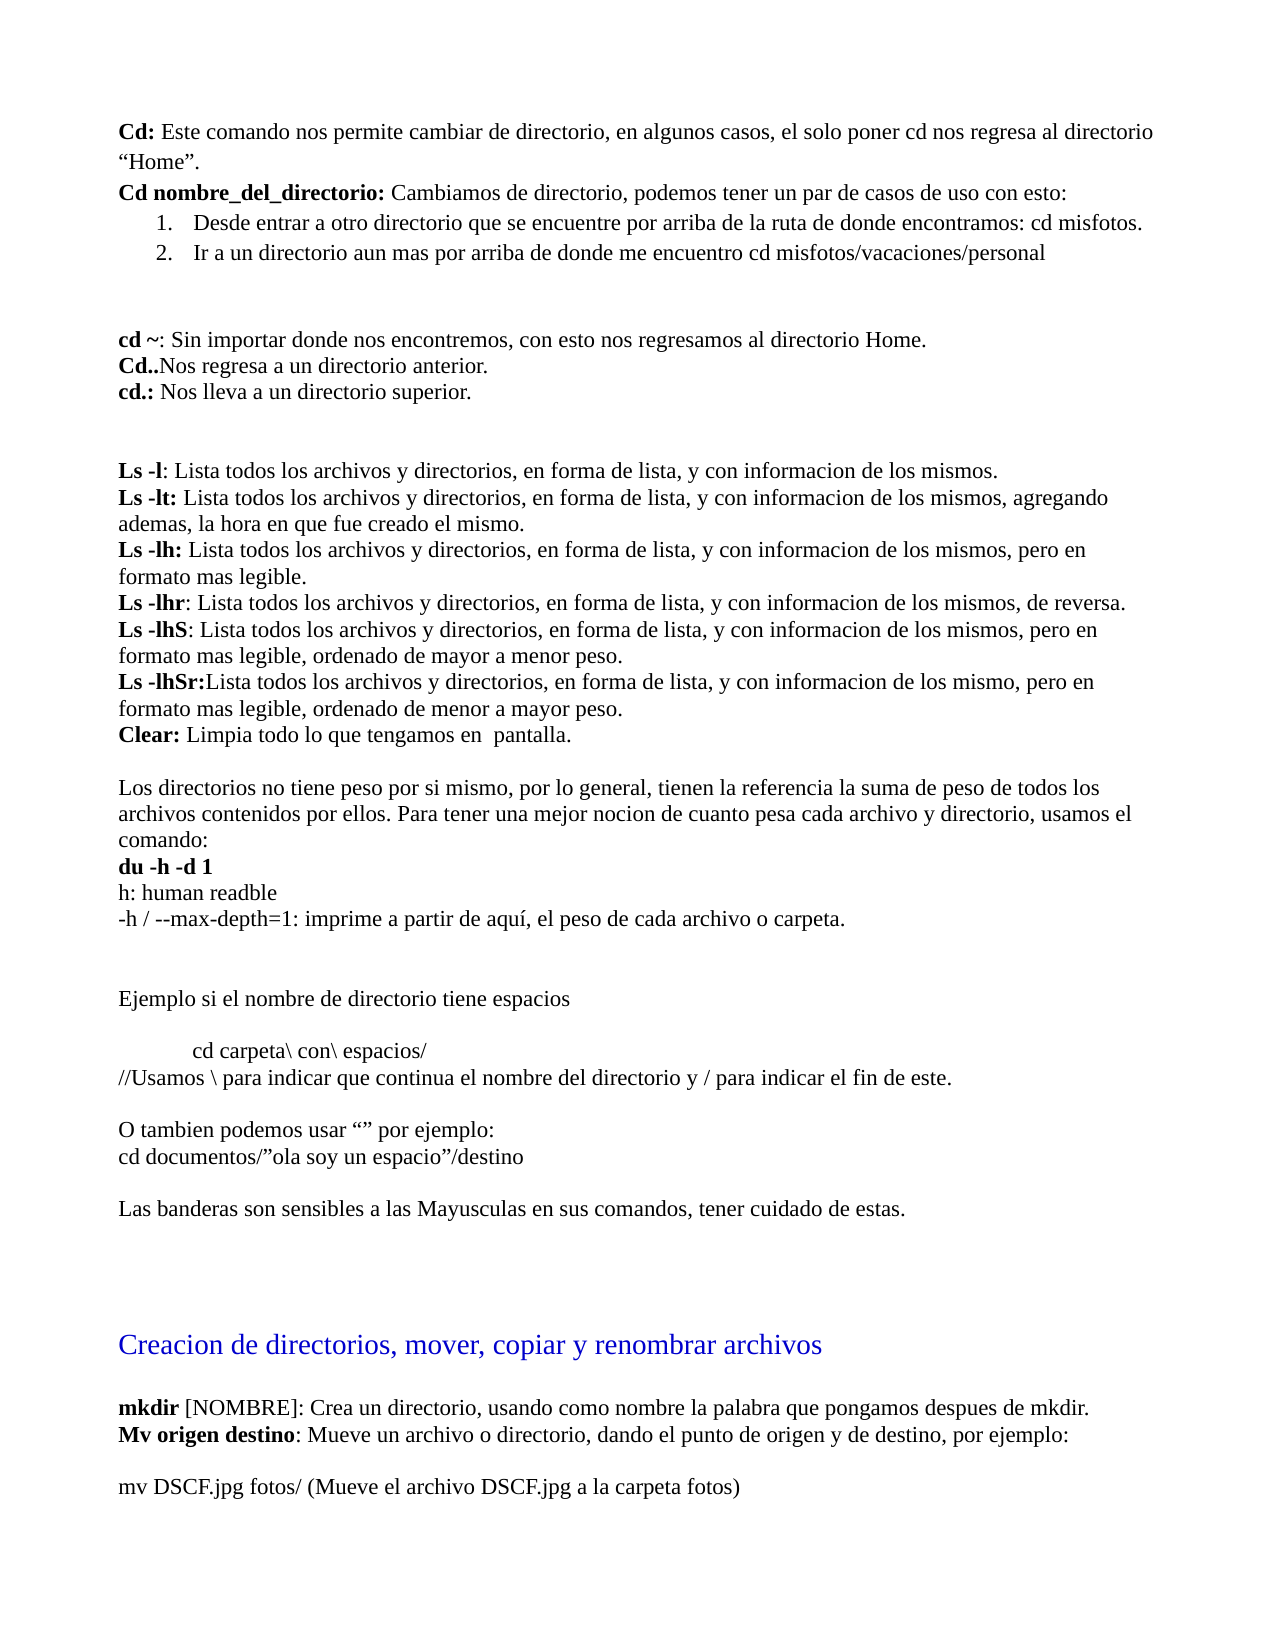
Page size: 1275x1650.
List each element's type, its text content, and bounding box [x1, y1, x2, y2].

text -h / --max-depth=1: imprime a partir de aquí, el peso de cada archivo o carpeta. [118, 906, 1157, 932]
text mv DSCF.jpg fotos/ (Mueve el archivo DSCF.jpg a la carpeta fotos) [118, 1473, 1157, 1500]
text //Usamos \ para indicar que continua el nombre del directorio y / para indicar el fin de este. [118, 1064, 1157, 1090]
text Ls -lh: Lista todos los archivos y directorios, en forma de lista, y con informacion de los mismos, pero en formato mas legible. [118, 537, 1157, 589]
text Clear: Limpia todo lo que tengamos en pantalla. [118, 721, 1157, 747]
list Ir a un directorio aun mas por arriba de donde me encuentro cd misfotos/vacaciones/personal [156, 239, 1157, 265]
text O tambien podemos usar “” por ejemplo: [118, 1116, 1157, 1143]
text Ls -lhSr:Lista todos los archivos y directorios, en forma de lista, y con informacion de los mismo, pero en formato mas legible, ordenado de menor a mayor peso. [118, 668, 1157, 721]
text mkdir [NOMBRE]: Crea un directorio, usando como nombre la palabra que pongamos despues de mkdir. [118, 1394, 1157, 1421]
text Ls -lhr: Lista todos los archivos y directorios, en forma de lista, y con informacion de los mismos, de reversa. [118, 589, 1157, 616]
text Ls -lt: Lista todos los archivos y directorios, en forma de lista, y con informacion de los mismos, agregando ademas, la hora en que fue creado el mismo. [118, 484, 1157, 537]
text cd.: Nos lleva a un directorio superior. [118, 378, 1157, 405]
list Desde entrar a otro directorio que se encuentre por arriba de la ruta de donde encontramos: cd misfotos. [156, 209, 1157, 235]
text Cd: Este comando nos permite cambiar de directorio, en algunos casos, el solo poner cd nos regresa al directorio “Home”. [118, 118, 1157, 175]
text du -h -d 1 [118, 853, 1157, 879]
text cd carpeta\ con\ espacios/ [118, 1037, 1157, 1064]
text Mv origen destino: Mueve un archivo o directorio, dando el punto de origen y de destino, por ejemplo: [118, 1421, 1157, 1447]
text Creacion de directorios, mover, copiar y renombrar archivos [118, 1327, 1157, 1361]
text Cd..Nos regresa a un directorio anterior. [118, 352, 1157, 378]
text Ls -l: Lista todos los archivos y directorios, en forma de lista, y con informacion de los mismos. [118, 457, 1157, 484]
text Los directorios no tiene peso por si mismo, por lo general, tienen la referencia la suma de peso de todos los archivos contenidos por ellos. Para tener una mejor nocion de cuanto pesa cada archivo y directorio, usamos el comando: [118, 774, 1157, 853]
text Ejemplo si el nombre de directorio tiene espacios [118, 984, 1157, 1011]
text Las banderas son sensibles a las Mayusculas en sus comandos, tener cuidado de estas. [118, 1195, 1157, 1222]
text Ls -lhS: Lista todos los archivos y directorios, en forma de lista, y con informacion de los mismos, pero en formato mas legible, ordenado de mayor a menor peso. [118, 616, 1157, 668]
text cd ~: Sin importar donde nos encontremos, con esto nos regresamos al directorio Home. [118, 326, 1157, 352]
text h: human readble [118, 879, 1157, 906]
text cd documentos/”ola soy un espacio”/destino [118, 1143, 1157, 1169]
text Cd nombre_del_directorio: Cambiamos de directorio, podemos tener un par de casos de uso con esto: [118, 178, 1157, 205]
